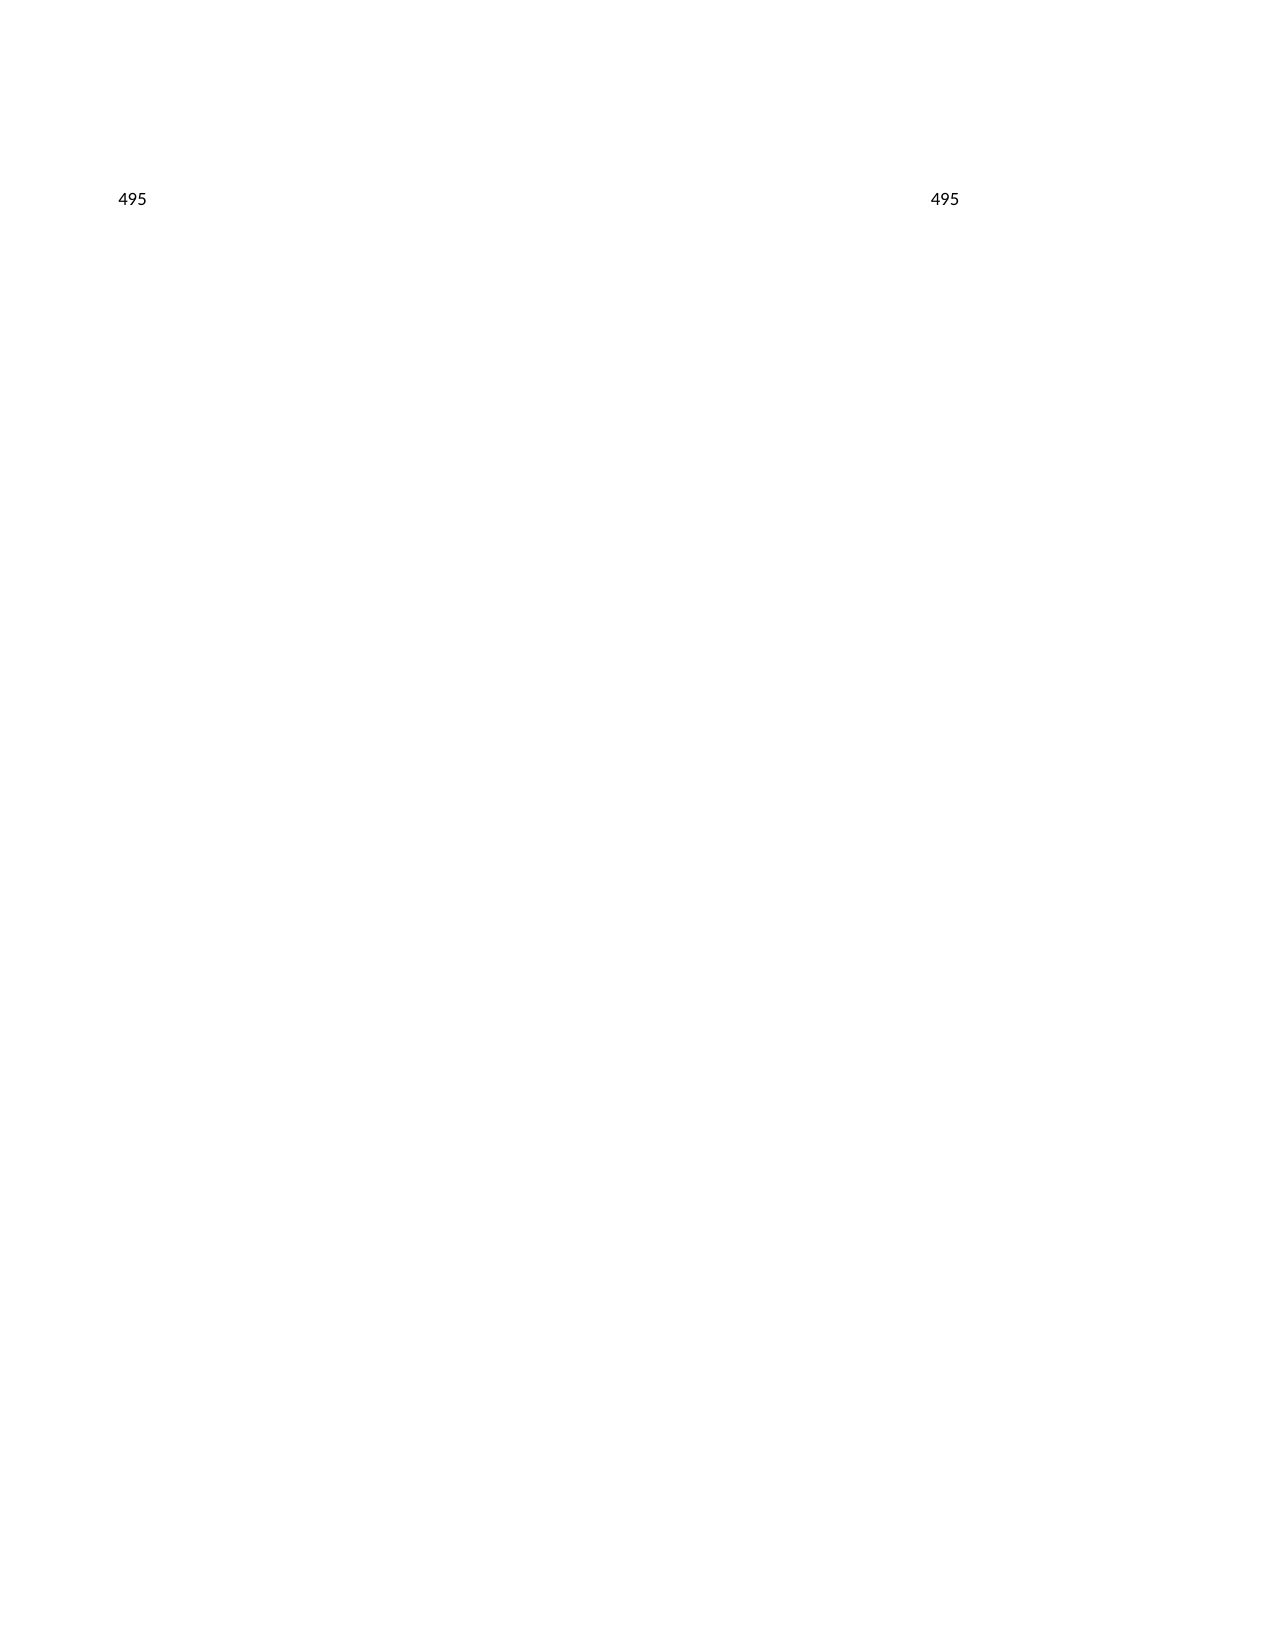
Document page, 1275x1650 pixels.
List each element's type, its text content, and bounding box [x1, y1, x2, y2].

text 495 495 [118, 187, 1157, 210]
